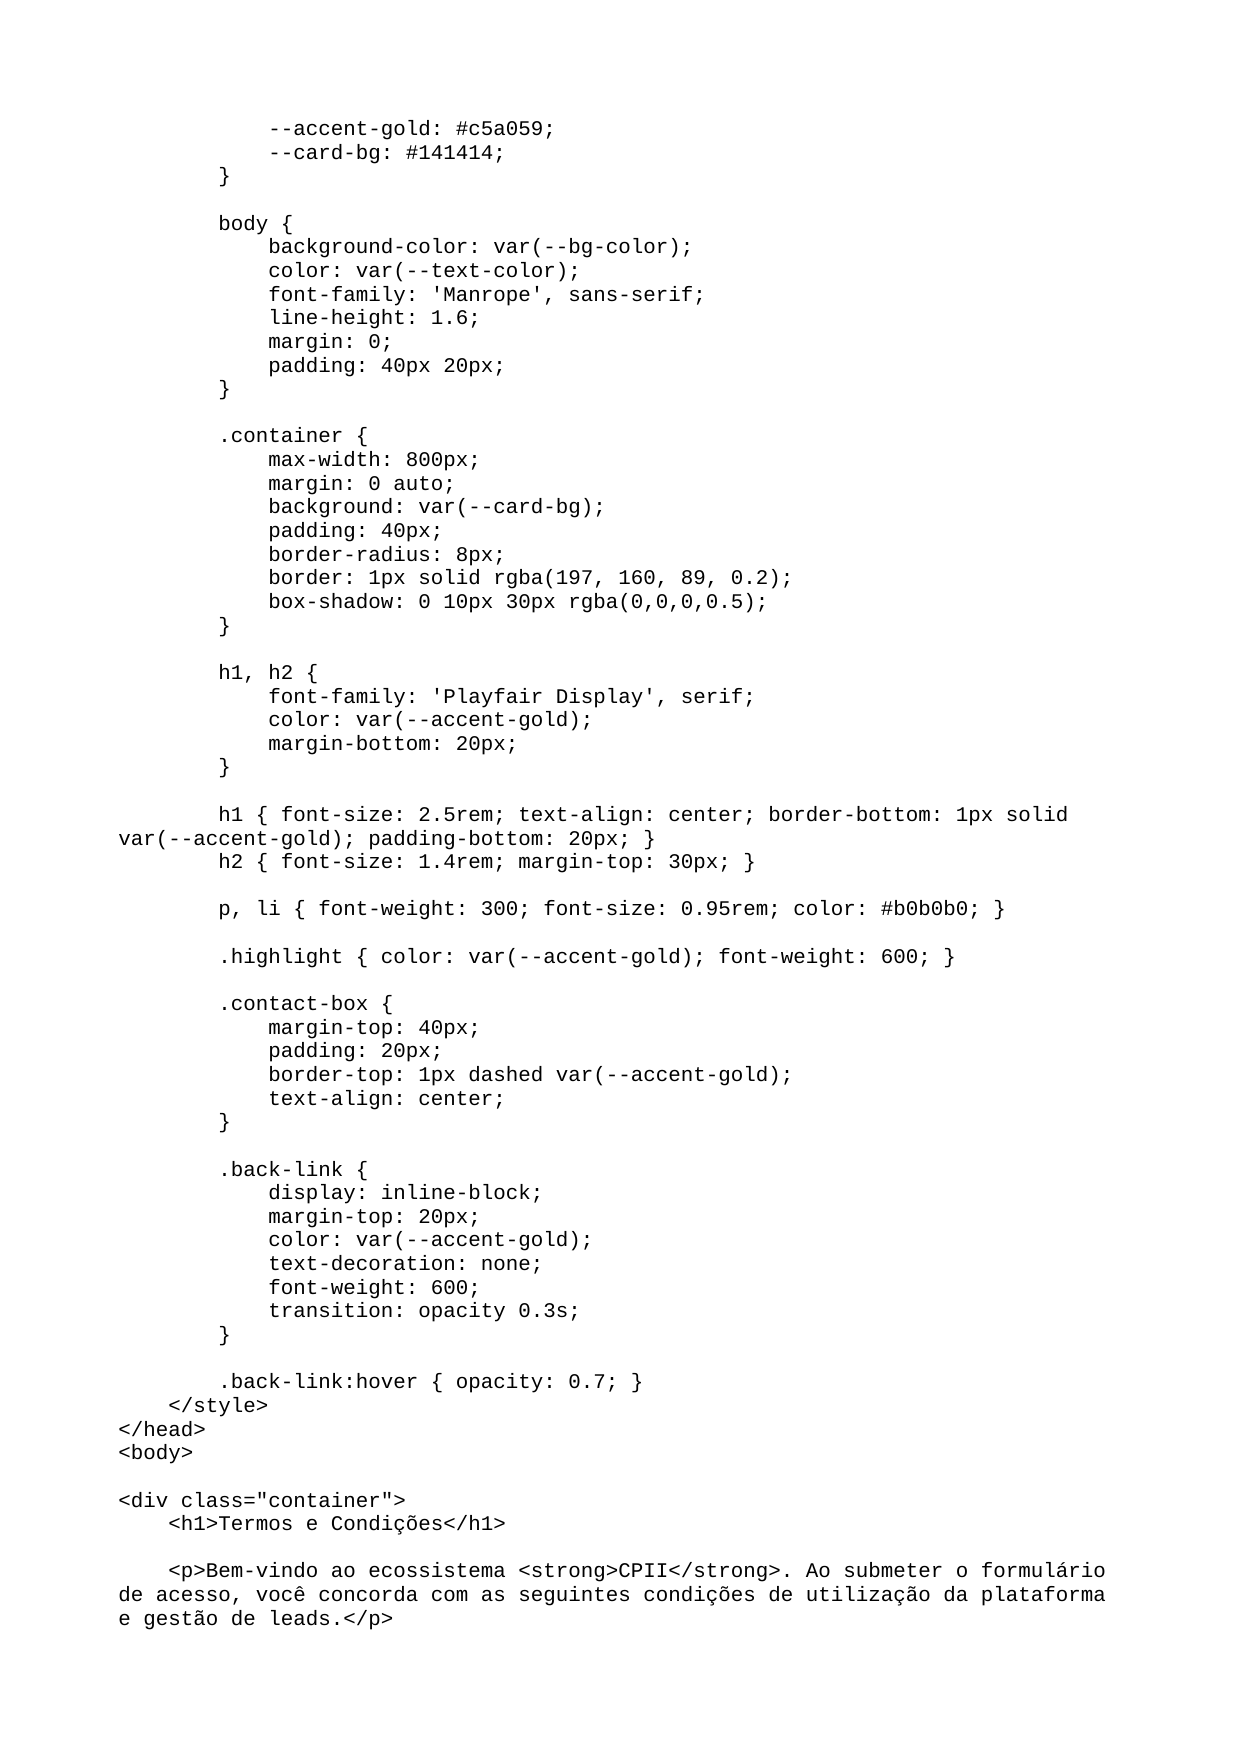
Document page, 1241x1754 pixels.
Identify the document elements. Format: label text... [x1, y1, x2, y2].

table_cell --accent-gold: #c5a059; --card-bg: #141414; } body { background-color: var(--bg-color); color: var(--text-color); font-family: 'Manrope', sans-serif; line-height: 1.6; margin: 0; padding: 40px 20px; } .container { max-width: 800px; margin: 0 auto; background: var(--card-bg); padding: 40px; border-radius: 8px; border: 1px solid rgba(197, 160, 89, 0.2); box-shadow: 0 10px 30px rgba(0,0,0,0.5); } h1, h2 { font-family: 'Playfair Display', serif; color: var(--accent-gold); margin-bottom: 20px; } h1 { font-size: 2.5rem; text-align: center; border-bottom: 1px solid var(--accent-gold); padding-bottom: 20px; } h2 { font-size: 1.4rem; margin-top: 30px; } p, li { font-weight: 300; font-size: 0.95rem; color: #b0b0b0; } .highlight { color: var(--accent-gold); font-weight: 600; } .contact-box { margin-top: 40px; padding: 20px; border-top: 1px dashed var(--accent-gold); text-align: center; } .back-link { display: inline-block; margin-top: 20px; color: var(--accent-gold); text-decoration: none; font-weight: 600; transition: opacity 0.3s; } .back-link:hover { opacity: 0.7; } </style> </head> <body> <div class="container"> <h1>Termos e Condições</h1> <p>Bem-vindo ao ecossistema <strong>CPII</strong>. Ao submeter o formulário de acesso, você concorda com as seguintes condições de utilização da plataforma e gestão de leads.</p> [118, 118, 1122, 1631]
